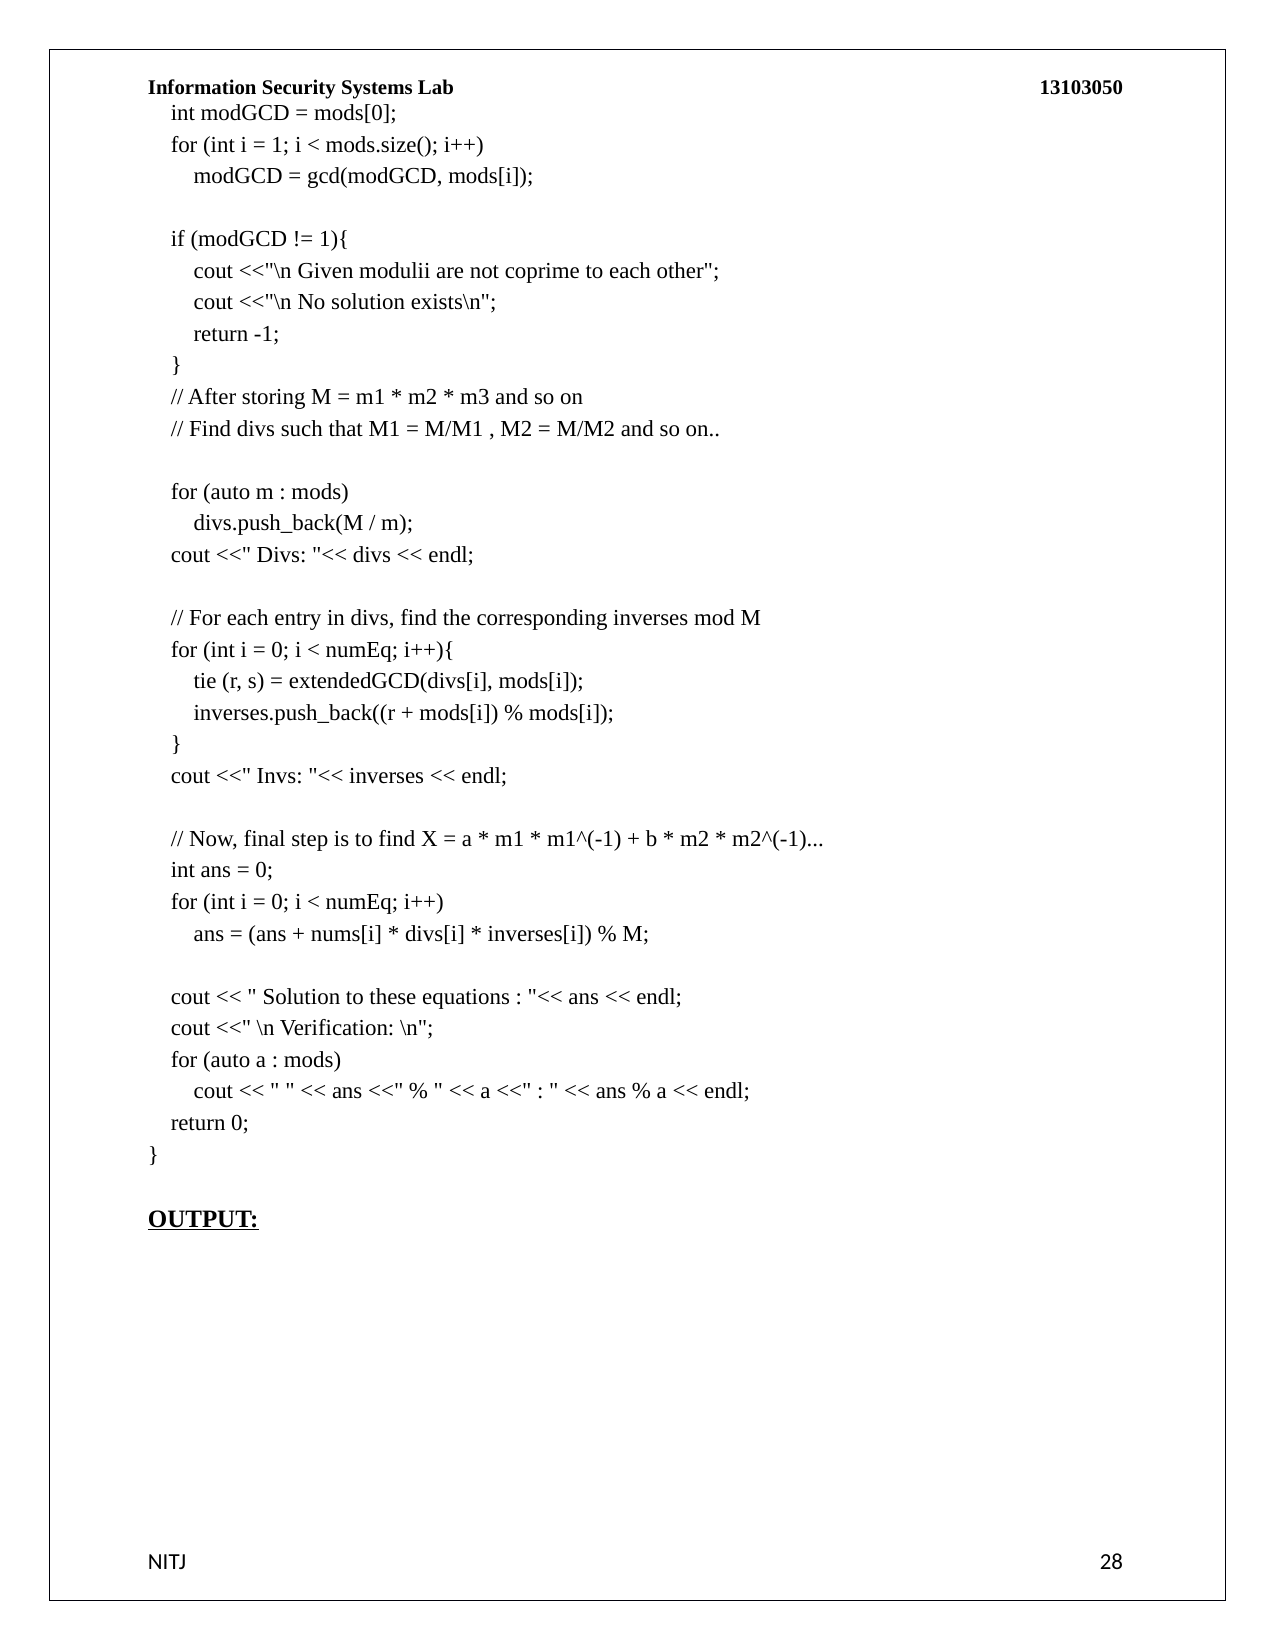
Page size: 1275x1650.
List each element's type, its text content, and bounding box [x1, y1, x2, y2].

text // For each entry in divs, find the corresponding inverses mod M [148, 604, 1169, 630]
text } [148, 1141, 1169, 1167]
text // After storing M = m1 * m2 * m3 and so on [148, 383, 1169, 409]
text int modGCD = mods[0]; [148, 99, 1169, 125]
text int ans = 0; [148, 857, 1169, 883]
text for (int i = 1; i < mods.size(); i++) [148, 131, 1169, 157]
text cout << " " << ans <<" % " << a <<" : " << ans % a << endl; [148, 1077, 1169, 1104]
text ans = (ans + nums[i] * divs[i] * inverses[i]) % M; [148, 920, 1169, 946]
text return 0; [148, 1109, 1169, 1135]
text for (auto a : mods) [148, 1046, 1169, 1072]
text tie (r, s) = extendedGCD(divs[i], mods[i]); [148, 667, 1169, 693]
text cout << " Solution to these equations : "<< ans << endl; [148, 983, 1169, 1009]
text inverses.push_back((r + mods[i]) % mods[i]); [148, 699, 1169, 725]
text cout <<"\n Given modulii are not coprime to each other"; [148, 257, 1169, 283]
text divs.push_back(M / m); [148, 509, 1169, 536]
text modGCD = gcd(modGCD, mods[i]); [148, 162, 1169, 188]
text cout <<" Divs: "<< divs << endl; [148, 541, 1169, 567]
text } [148, 352, 1169, 378]
text for (auto m : mods) [148, 478, 1169, 504]
text return -1; [148, 320, 1169, 346]
text for (int i = 0; i < numEq; i++){ [148, 636, 1169, 662]
text // Now, final step is to find X = a * m1 * m1^(-1) + b * m2 * m2^(-1)... [148, 825, 1169, 851]
text cout <<"\n No solution exists\n"; [148, 288, 1169, 315]
text cout <<" \n Verification: \n"; [148, 1014, 1169, 1041]
text cout <<" Invs: "<< inverses << endl; [148, 762, 1169, 788]
text // Find divs such that M1 = M/M1 , M2 = M/M2 and so on.. [148, 415, 1169, 441]
text for (int i = 0; i < numEq; i++) [148, 888, 1169, 914]
text } [148, 730, 1169, 757]
text OUTPUT: [148, 1204, 1169, 1232]
text if (modGCD != 1){ [148, 225, 1169, 252]
